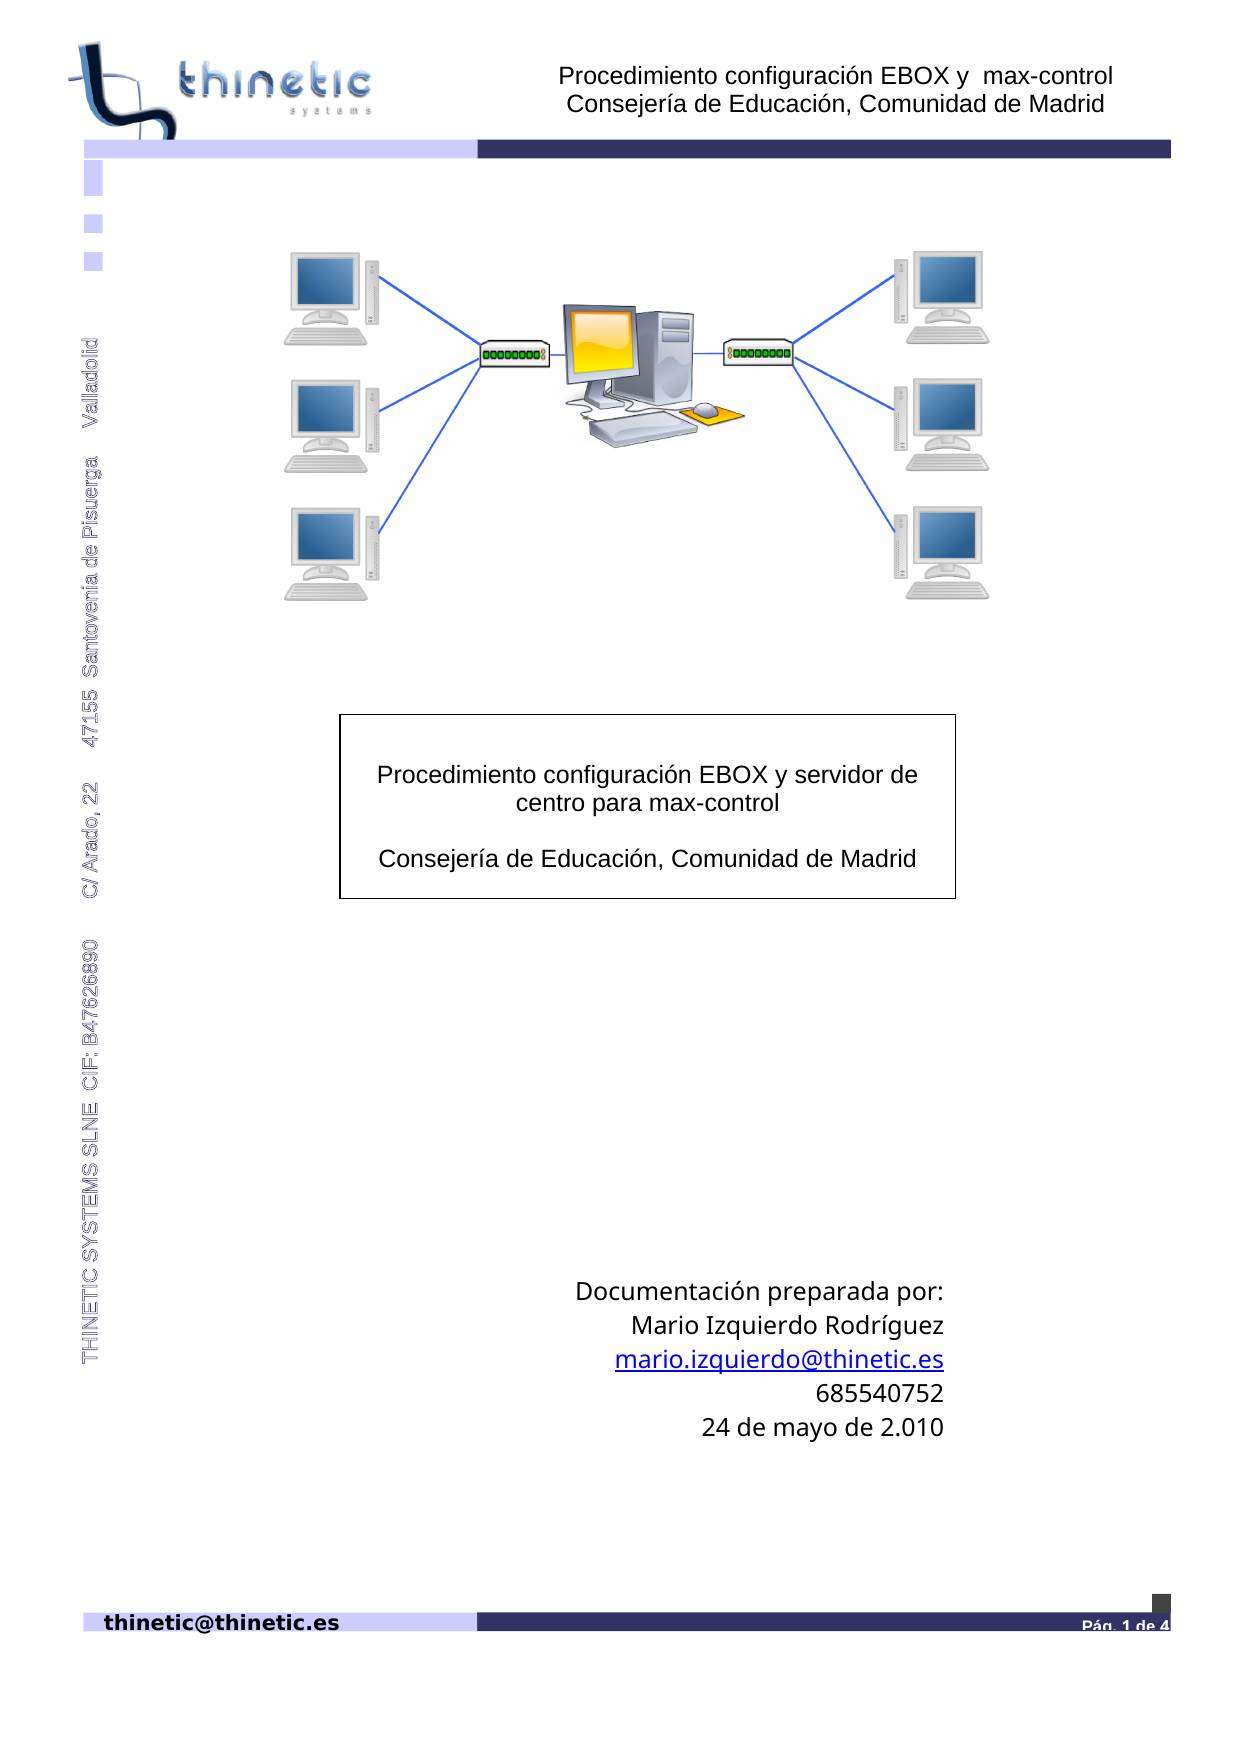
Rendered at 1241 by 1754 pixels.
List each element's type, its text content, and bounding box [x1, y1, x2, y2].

table_header [340, 681, 955, 714]
table_header [955, 240, 1154, 714]
picture [275, 239, 1019, 681]
picture [66, 29, 385, 160]
table_cell [956, 714, 1154, 897]
table_cell Procedimiento configuración EBOX y servidor de centro para max-control Consejería de Educación, Comunidad de Madrid [341, 715, 955, 897]
table_cell Documentación preparada por: Mario Izquierdo Rodríguez mario.izquierdo@thinetic.es 685540752 24 de mayo de 2.010 [340, 899, 955, 1443]
table_cell [177, 714, 339, 897]
table_header [177, 240, 340, 714]
table_cell [177, 898, 340, 1443]
table_cell [955, 898, 1154, 1443]
